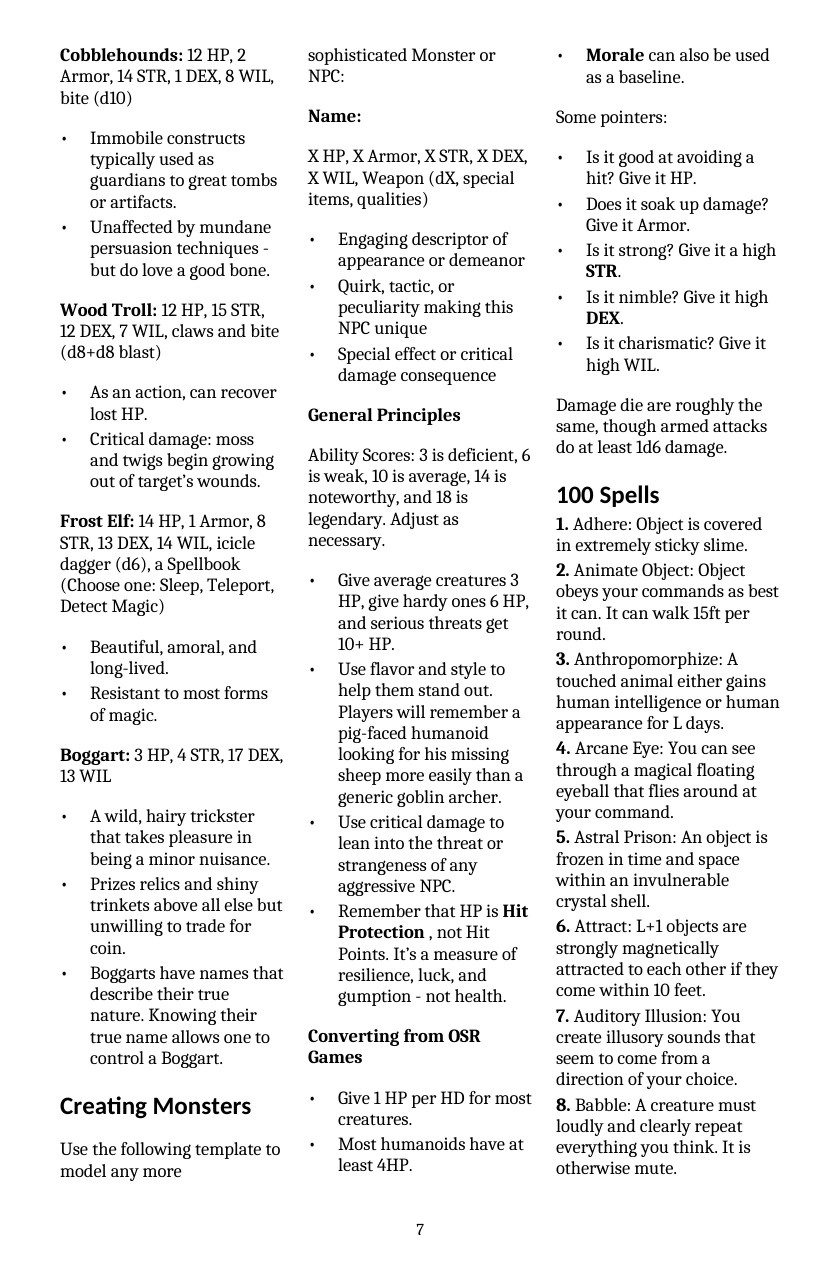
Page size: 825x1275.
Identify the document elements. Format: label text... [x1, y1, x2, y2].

list Adhere: Object is covered in extremely sticky slime. [556, 513, 780, 556]
list A wild, hairy trickster that takes pleasure in being a minor nuisance. [60, 806, 284, 870]
list Special effect or critical damage consequence [308, 343, 532, 386]
list Arcane Eye: You can see through a magical floating eyeball that flies around at your command. [556, 738, 780, 823]
list Give 1 HP per HD for most creatures. [308, 1087, 532, 1130]
list Prizes relics and shiny trinkets above all else but unwilling to trade for coin. [60, 873, 284, 959]
text Name: [308, 106, 532, 127]
subtitle 100 Spells [556, 479, 780, 509]
text Some pointers: [556, 107, 780, 128]
list Babble: A creature must loudly and clearly repeat everything you think. It is otherwise mute. [556, 1094, 780, 1179]
text Wood Troll: 12 HP, 15 STR, 12 DEX, 7 WIL, claws and bite (d8+d8 blast) [60, 299, 284, 363]
text Ability Scores: 3 is deficient, 6 is weak, 10 is average, 14 is noteworthy, and 18 is legendary. Adjust as necessary. [308, 445, 532, 551]
list Use flavor and style to help them stand out. Players will remember a pig-faced humanoid looking for his missing sheep more easily than a generic goblin archer. [308, 659, 532, 808]
list Give average creatures 3 HP, give hardy ones 6 HP, and serious threats get 10+ HP. [308, 570, 532, 655]
text General Principles [308, 405, 532, 426]
list Attract: L+1 objects are strongly magnetically attracted to each other if they come within 10 feet. [556, 916, 780, 1001]
list Boggarts have names that describe their true nature. Knowing their true name allows one to control a Boggart. [60, 962, 284, 1069]
list Is it good at avoiding a hit? Give it HP. [556, 147, 780, 189]
list Astral Prison: An object is frozen in time and space within an invulnerable crystal shell. [556, 827, 780, 912]
list Anthropomorphize: A touched animal either gains human intelligence or human appearance for L days. [556, 649, 780, 734]
list Resistant to most forms of magic. [60, 683, 284, 726]
list Use critical damage to lean into the threat or strangeness of any aggressive NPC. [308, 812, 532, 897]
list Morale can also be used as a baseline. [556, 45, 780, 88]
list As an action, can recover lost HP. [60, 382, 284, 425]
text Converting from OSR Games [308, 1026, 532, 1068]
list Is it charismatic? Give it high WIL. [556, 333, 780, 376]
list Quirk, tactic, or peculiarity making this NPC unique [308, 275, 532, 339]
list Is it nimble? Give it high DEX. [556, 286, 780, 329]
text Cobblehounds: 12 HP, 2 Armor, 14 STR, 1 DEX, 8 WIL, bite (d10) [60, 45, 284, 109]
subtitle Creating Monsters [60, 1090, 284, 1120]
list Critical damage: moss and twigs begin growing out of target’s wounds. [60, 428, 284, 492]
text Damage die are roughly the same, though armed attacks do at least 1d6 damage. [556, 394, 780, 458]
list Engaging descriptor of appearance or demeanor [308, 229, 532, 272]
list Immobile constructs typically used as guardians to great tombs or artifacts. [60, 127, 284, 213]
text X HP, X Armor, X STR, X DEX, X WIL, Weapon (dX, special items, qualities) [308, 146, 532, 210]
list Remember that HP is Hit Protection , not Hit Points. It’s a measure of resilience, luck, and gumption - not health. [308, 901, 532, 1007]
text sophisticated Monster or NPC: [308, 45, 532, 87]
list Animate Object: Object obeys your commands as best it can. It can walk 15ft per round. [556, 560, 780, 645]
text Boggart: 3 HP, 4 STR, 17 DEX, 13 WIL [60, 744, 284, 787]
list Does it soak up damage? Give it Armor. [556, 193, 780, 236]
text Frost Elf: 14 HP, 1 Armor, 8 STR, 13 DEX, 14 WIL, icicle dagger (d6), a Spellbook (Choose one: Sleep, Teleport, Detect Magic) [60, 511, 284, 617]
list Is it strong? Give it a high STR. [556, 240, 780, 282]
list Most humanoids have at least 4HP. [308, 1134, 532, 1177]
list Auditory Illusion: You create illusory sounds that seem to come from a direction of your choice. [556, 1005, 780, 1090]
list Unaffected by mundane persuasion techniques - but do love a good bone. [60, 217, 284, 281]
list Beautiful, amoral, and long-lived. [60, 636, 284, 679]
text Use the following template to model any more [60, 1139, 284, 1182]
